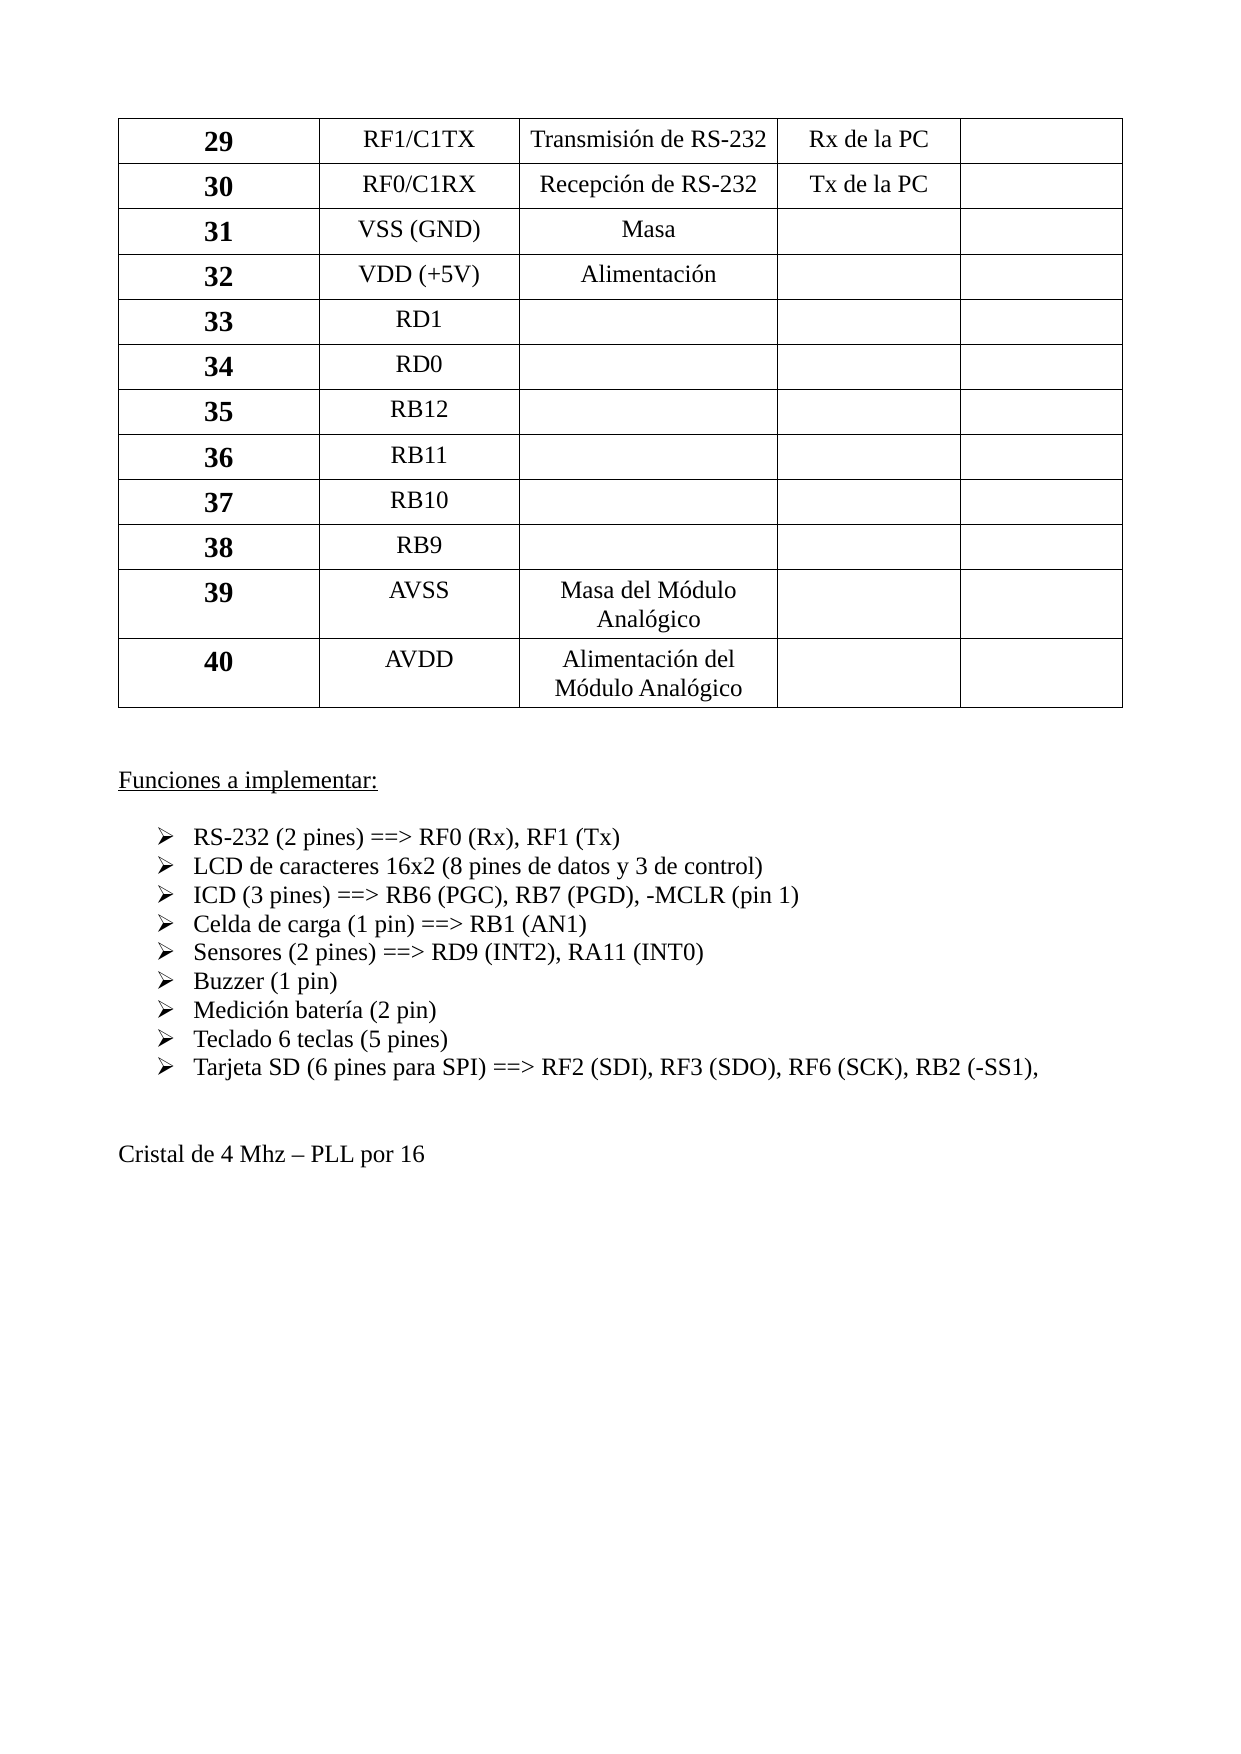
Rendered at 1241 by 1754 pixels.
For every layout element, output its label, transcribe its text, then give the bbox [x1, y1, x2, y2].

table_cell [961, 119, 1122, 163]
table_cell 32 [119, 255, 319, 298]
list Medición batería (2 pin) [156, 995, 1122, 1024]
table_cell 37 [119, 480, 319, 524]
table_cell RD1 [320, 300, 519, 344]
table_cell RF0/C1RX [320, 164, 519, 208]
table_cell RB12 [320, 390, 519, 434]
table_cell 30 [119, 164, 319, 208]
table_cell [961, 390, 1122, 434]
table_cell RD0 [320, 345, 519, 389]
table_cell [520, 390, 777, 434]
table_cell 36 [119, 435, 319, 479]
table_cell 31 [119, 209, 319, 253]
text Funciones a implementar: [118, 765, 1122, 794]
table_cell VSS (GND) [320, 209, 519, 253]
table_cell 38 [119, 525, 319, 569]
table_cell Rx de la PC [778, 119, 960, 163]
table_cell Transmisión de RS-232 [520, 119, 777, 163]
table_cell [520, 345, 777, 389]
table_cell [778, 639, 960, 707]
list Sensores (2 pines) ==> RD9 (INT2), RA11 (INT0) [156, 937, 1122, 966]
table_cell [961, 639, 1122, 707]
table_cell [520, 300, 777, 344]
list Tarjeta SD (6 pines para SPI) ==> RF2 (SDI), RF3 (SDO), RF6 (SCK), RB2 (-SS1), [156, 1052, 1122, 1081]
table_cell 33 [119, 300, 319, 344]
text Cristal de 4 Mhz – PLL por 16 [118, 1139, 1122, 1167]
table_cell [961, 164, 1122, 208]
table_cell [961, 345, 1122, 389]
table_cell [961, 300, 1122, 344]
table_cell VDD (+5V) [320, 255, 519, 298]
table_cell [778, 390, 960, 434]
table_cell AVSS [320, 570, 519, 638]
table_cell [778, 300, 960, 344]
list LCD de caracteres 16x2 (8 pines de datos y 3 de control) [156, 851, 1122, 880]
table_cell [778, 480, 960, 524]
list Buzzer (1 pin) [156, 966, 1122, 995]
table_cell RB11 [320, 435, 519, 479]
table_cell [778, 345, 960, 389]
list Celda de carga (1 pin) ==> RB1 (AN1) [156, 909, 1122, 937]
table_cell 29 [119, 119, 319, 163]
table_cell [961, 255, 1122, 298]
table_cell [520, 480, 777, 524]
table_cell [520, 525, 777, 569]
table_cell 40 [119, 639, 319, 707]
table_cell [778, 570, 960, 638]
table_cell Masa [520, 209, 777, 253]
table_cell [961, 435, 1122, 479]
table_cell RB10 [320, 480, 519, 524]
table_cell Recepción de RS-232 [520, 164, 777, 208]
table_cell Alimentación del Módulo Analógico [520, 639, 777, 707]
table_cell RF1/C1TX [320, 119, 519, 163]
table_cell RB9 [320, 525, 519, 569]
list Teclado 6 teclas (5 pines) [156, 1024, 1122, 1052]
table_cell 34 [119, 345, 319, 389]
list ICD (3 pines) ==> RB6 (PGC), RB7 (PGD), -MCLR (pin 1) [156, 880, 1122, 909]
table_cell [961, 525, 1122, 569]
table_cell AVDD [320, 639, 519, 707]
table_cell [961, 480, 1122, 524]
table_cell [961, 570, 1122, 638]
list RS-232 (2 pines) ==> RF0 (Rx), RF1 (Tx) [156, 822, 1122, 851]
table_cell Tx de la PC [778, 164, 960, 208]
table_cell [520, 435, 777, 479]
table_cell 35 [119, 390, 319, 434]
table_cell [778, 525, 960, 569]
table_cell [778, 209, 960, 253]
table_cell Masa del Módulo Analógico [520, 570, 777, 638]
table_cell Alimentación [520, 255, 777, 298]
table_cell [961, 209, 1122, 253]
table_cell [778, 435, 960, 479]
table_cell 39 [119, 570, 319, 638]
table_cell [778, 255, 960, 298]
